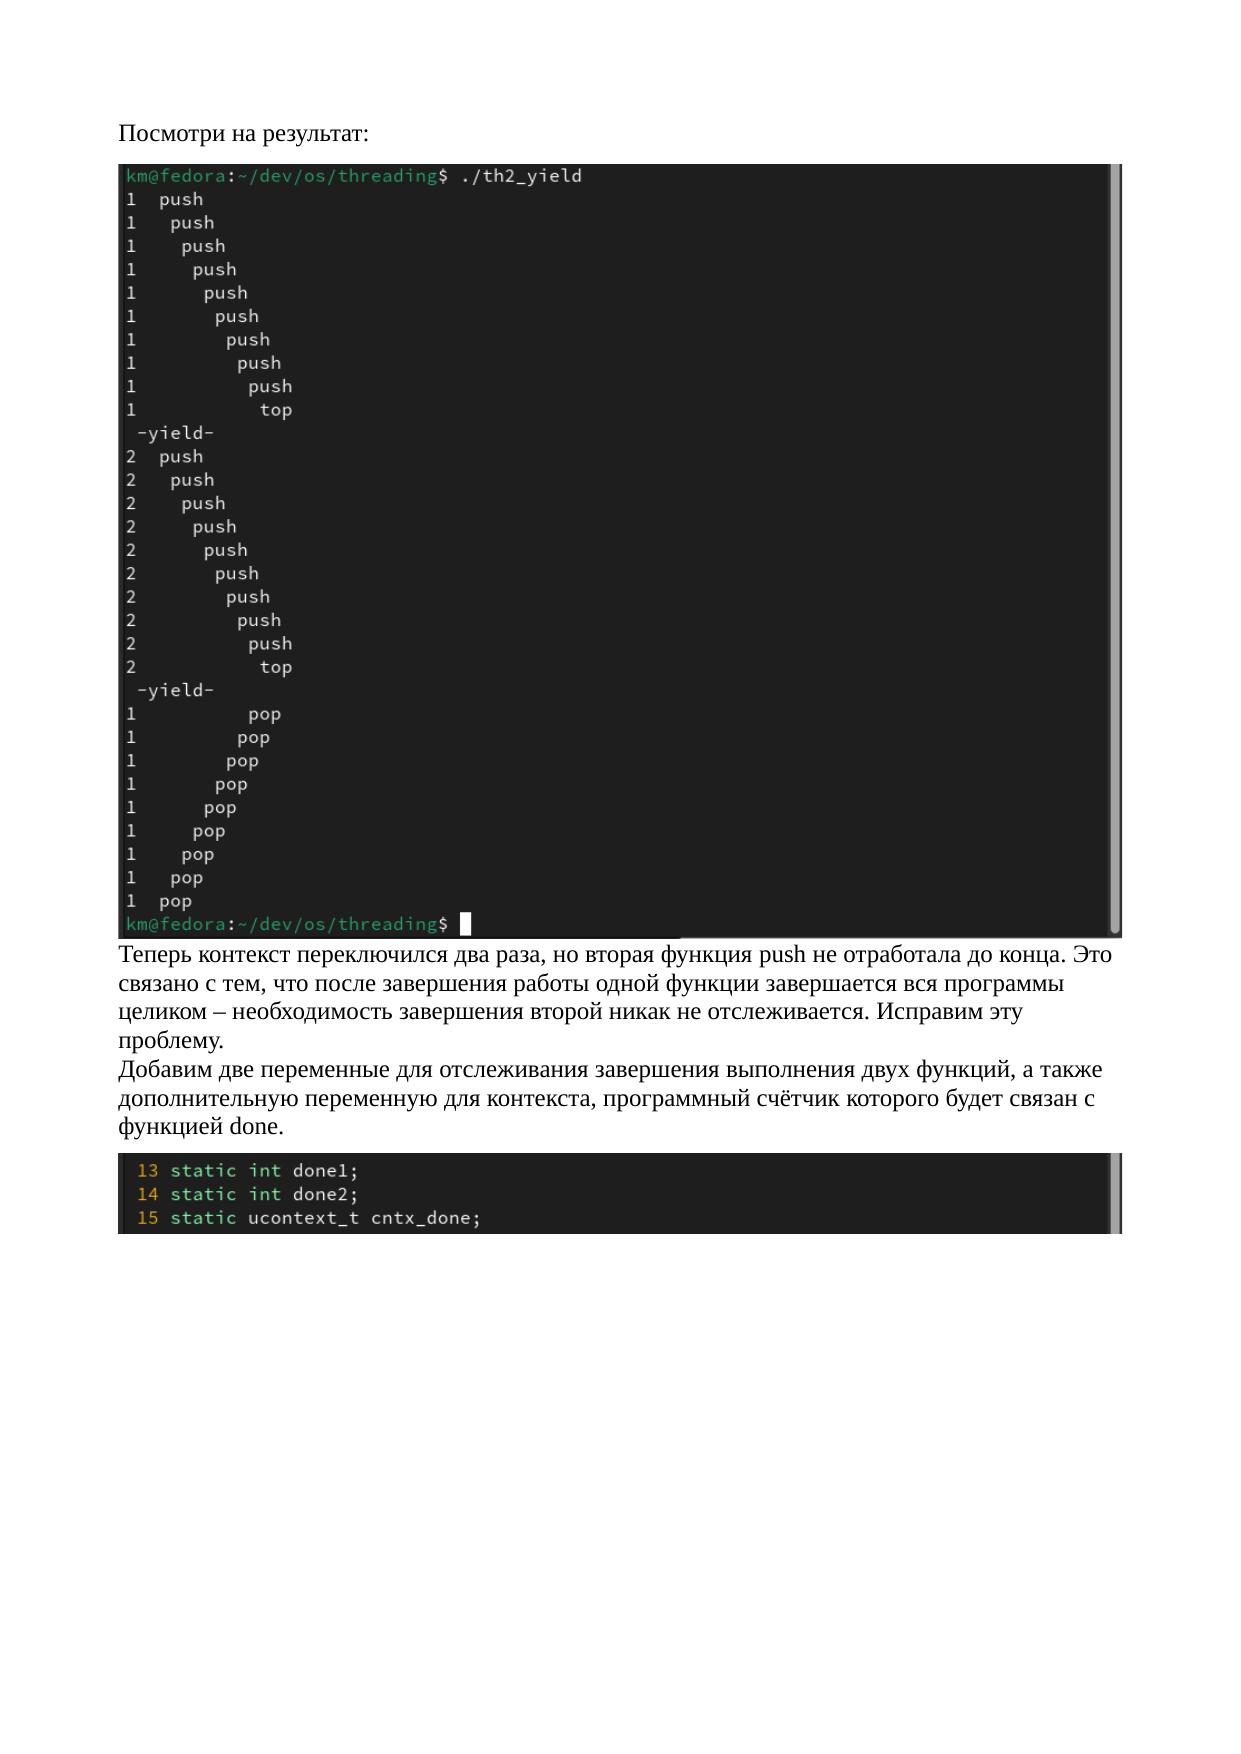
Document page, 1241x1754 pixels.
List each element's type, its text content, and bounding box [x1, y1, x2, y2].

text Теперь контекст переключился два раза, но вторая функция push не отработала до конца. Это связано с тем, что после завершения работы одной функции завершается вся программы целиком – необходимость завершения второй никак не отслеживается. Исправим эту проблему. [118, 939, 1122, 1054]
text Посмотри на результат: [118, 118, 1122, 147]
text Добавим две переменные для отслеживания завершения выполнения двух функций, а также дополнительную переменную для контекста, программный счётчик которого будет связан с функцией done. [118, 1054, 1122, 1140]
